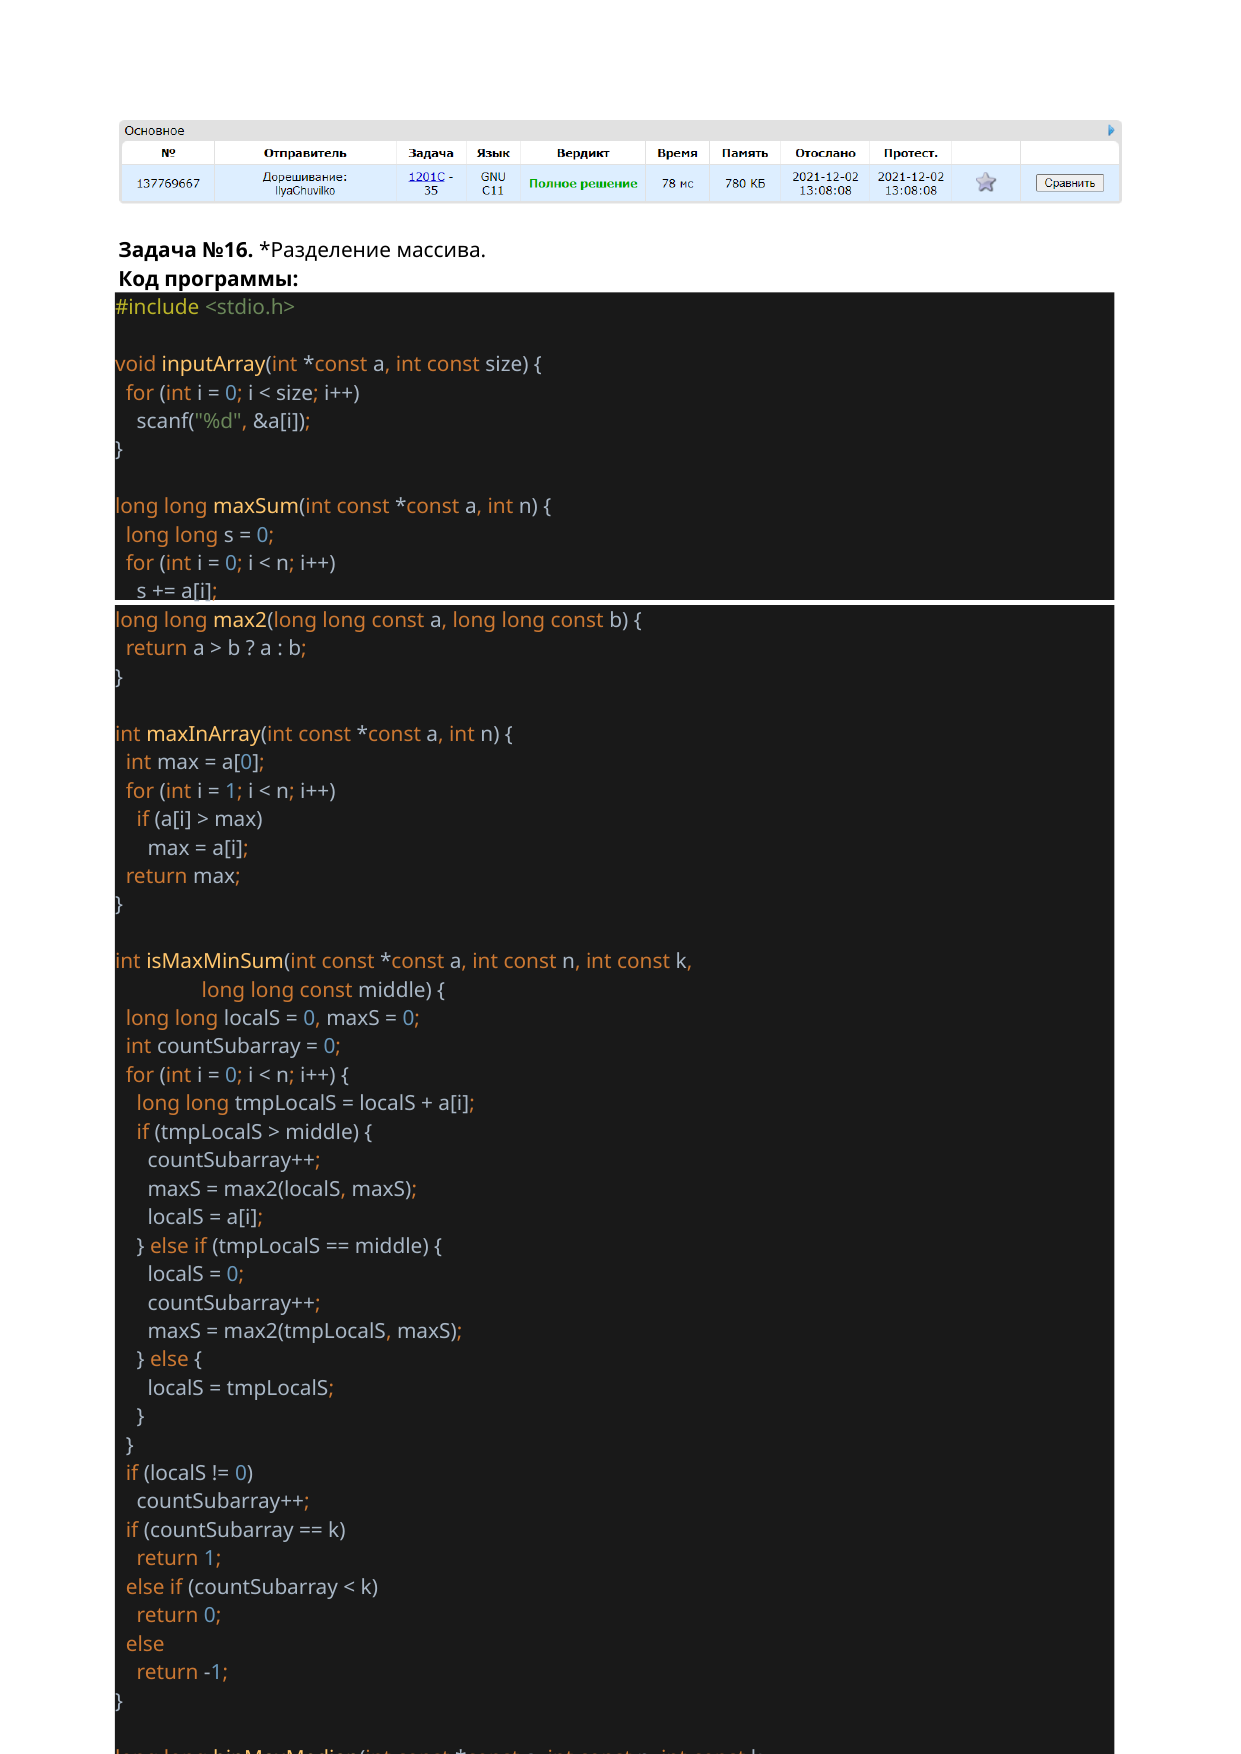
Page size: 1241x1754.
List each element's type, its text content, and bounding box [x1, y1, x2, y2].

text Код программы: [118, 264, 1122, 292]
text Задача №16. *Разделение массива. [118, 235, 1122, 264]
picture [118, 118, 1123, 207]
